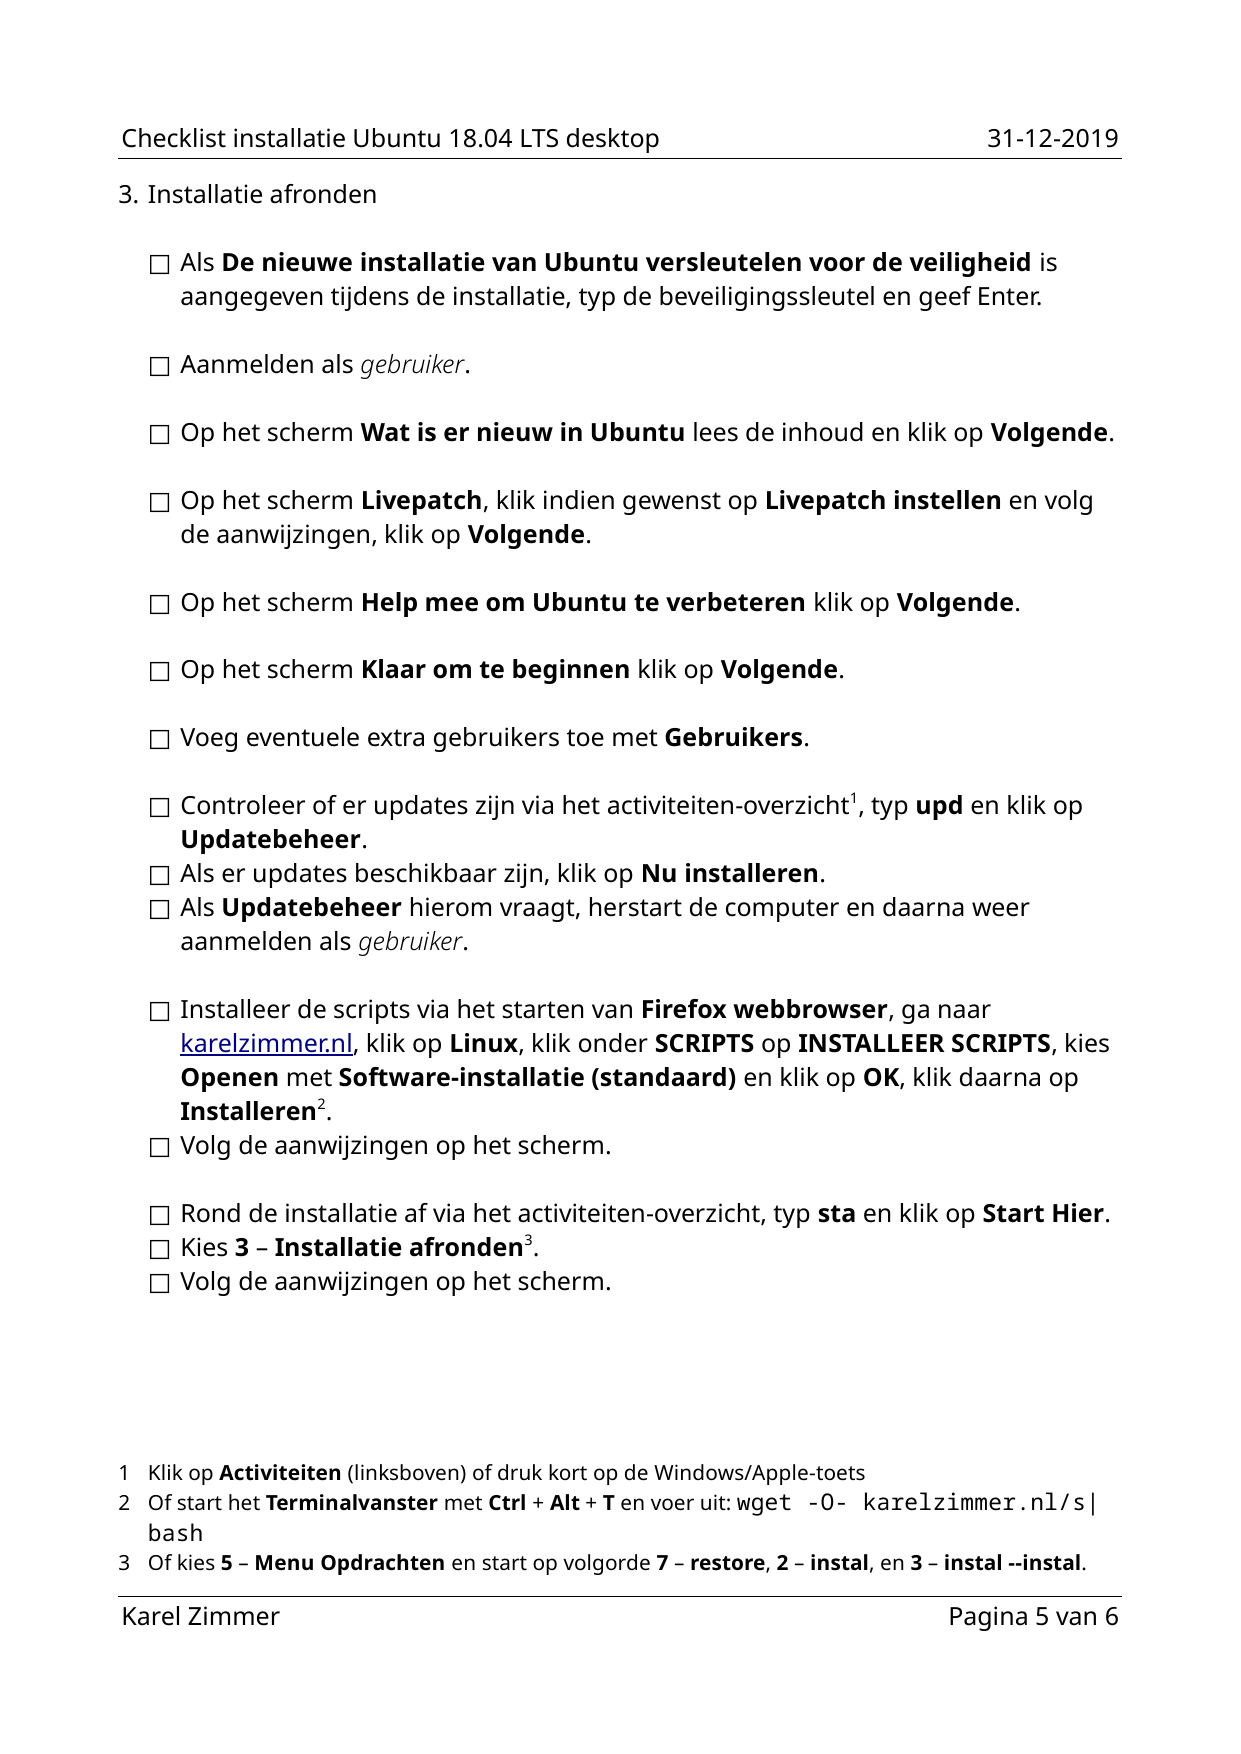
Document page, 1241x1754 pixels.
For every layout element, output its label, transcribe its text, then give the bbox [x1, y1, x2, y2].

list Als er updates beschikbaar zijn, klik op Nu installeren. [148, 856, 1122, 890]
list Als De nieuwe installatie van Ubuntu versleutelen voor de veiligheid is aangegeven tijdens de installatie, typ de beveiligingssleutel en geef Enter. [148, 245, 1122, 313]
list Kies 3 – Installatie afronden. [148, 1230, 1122, 1264]
list Of kies 5 – Menu Opdrachten en start op volgorde 7 – restore, 2 – instal, en 3 – instal --instal. [118, 1548, 1122, 1577]
list Op het scherm Livepatch, klik indien gewenst op Livepatch instellen en volg de aanwijzingen, klik op Volgende. [148, 483, 1122, 551]
list Of start het Terminalvanster met Ctrl + Alt + T en voer uit: wget -O- karelzimmer.nl/s|bash [118, 1486, 1122, 1548]
list Op het scherm Klaar om te beginnen klik op Volgende. [148, 652, 1122, 720]
list Installatie afronden [118, 177, 1122, 211]
list Installeer de scripts via het starten van Firefox webbrowser, ga naar karelzimmer.nl, klik op Linux, klik onder SCRIPTS op INSTALLEER SCRIPTS, kies Openen met Software-installatie (standaard) en klik op OK, klik daarna op Installeren. [148, 992, 1122, 1128]
list Rond de installatie af via het activiteiten-overzicht, typ sta en klik op Start Hier. [148, 1196, 1122, 1230]
list Aanmelden als gebruiker. [148, 347, 1122, 381]
list Als Updatebeheer hierom vraagt, herstart de computer en daarna weer aanmelden als gebruiker. [148, 890, 1122, 958]
list Volg de aanwijzingen op het scherm. [148, 1264, 1122, 1298]
list Volg de aanwijzingen op het scherm. [148, 1128, 1122, 1162]
list Klik op Activiteiten (linksboven) of druk kort op de Windows/Apple-toets [118, 1458, 1122, 1486]
list Voeg eventuele extra gebruikers toe met Gebruikers. [148, 720, 1122, 754]
list Controleer of er updates zijn via het activiteiten-overzicht, typ upd en klik op Updatebeheer. [148, 788, 1122, 856]
list Op het scherm Help mee om Ubuntu te verbeteren klik op Volgende. [148, 584, 1122, 618]
list Op het scherm Wat is er nieuw in Ubuntu lees de inhoud en klik op Volgende. [148, 415, 1122, 449]
